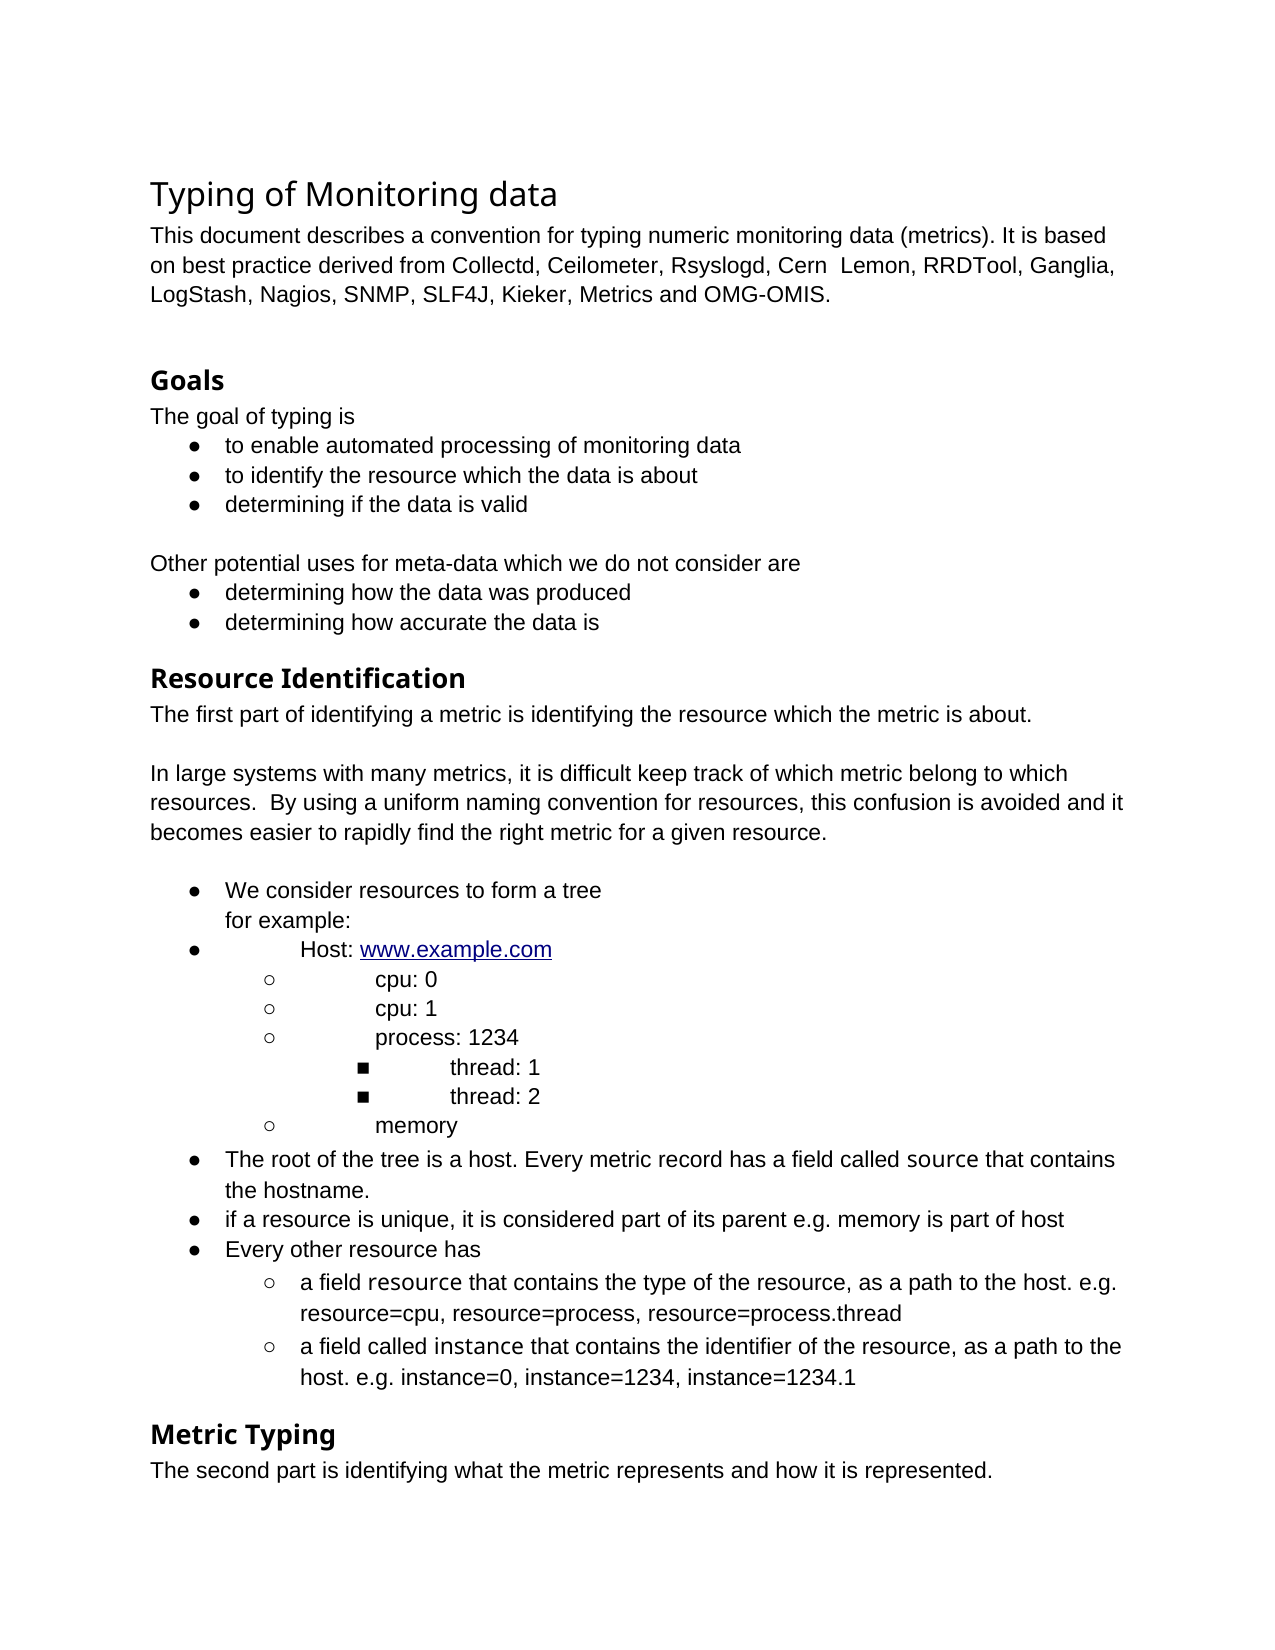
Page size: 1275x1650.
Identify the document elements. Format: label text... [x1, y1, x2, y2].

list a field called instance that contains the identifier of the resource, as a path to the host. e.g. instance=0, instance=1234, instance=1234.1 [262, 1330, 1125, 1391]
text The goal of typing is [150, 404, 1125, 429]
list The root of the tree is a host. Every metric record has a field called source that contains the hostname. [187, 1143, 1125, 1203]
list a field resource that contains the type of the resource, as a path to the host. e.g. resource=cpu, resource=process, resource=process.thread [262, 1266, 1125, 1326]
list Every other resource has [187, 1236, 1125, 1262]
list to enable automated processing of monitoring data [187, 433, 1125, 459]
list We consider resources to form a tree for example: [187, 878, 1125, 933]
list thread: 1 [356, 1054, 1125, 1080]
subtitle Goals [150, 361, 1125, 398]
list thread: 2 [356, 1084, 1125, 1109]
list determining if the data is valid [187, 492, 1125, 517]
text In large systems with many metrics, it is difficult keep track of which metric belong to which resources. By using a uniform naming convention for resources, this confusion is avoided and it becomes easier to rapidly find the right metric for a given resource. [150, 761, 1125, 845]
text The second part is identifying what the metric represents and how it is represented. [150, 1458, 1125, 1483]
list determining how the data was produced [187, 580, 1125, 606]
list determining how accurate the data is [187, 609, 1125, 635]
list memory [262, 1113, 1125, 1139]
subtitle Resource Identification [150, 659, 1125, 696]
subtitle Typing of Monitoring data [150, 171, 1125, 216]
list if a resource is unique, it is considered part of its parent e.g. memory is part of host [187, 1207, 1125, 1233]
subtitle Metric Typing [150, 1415, 1125, 1452]
text The first part of identifying a metric is identifying the resource which the metric is about. [150, 702, 1125, 728]
list cpu: 1 [262, 996, 1125, 1021]
list cpu: 0 [262, 966, 1125, 992]
text Other potential uses for meta-data which we do not consider are [150, 551, 1125, 576]
list Host: www.example.com [187, 937, 1125, 963]
list to identify the resource which the data is about [187, 462, 1125, 488]
list process: 1234 [262, 1025, 1125, 1051]
text This document describes a convention for typing numeric monitoring data (metrics). It is based on best practice derived from Collectd, Ceilometer, Rsyslogd, Cern Lemon, RRDTool, Ganglia, LogStash, Nagios, SNMP, SLF4J, Kieker, Metrics and OMG-OMIS. [150, 223, 1125, 307]
